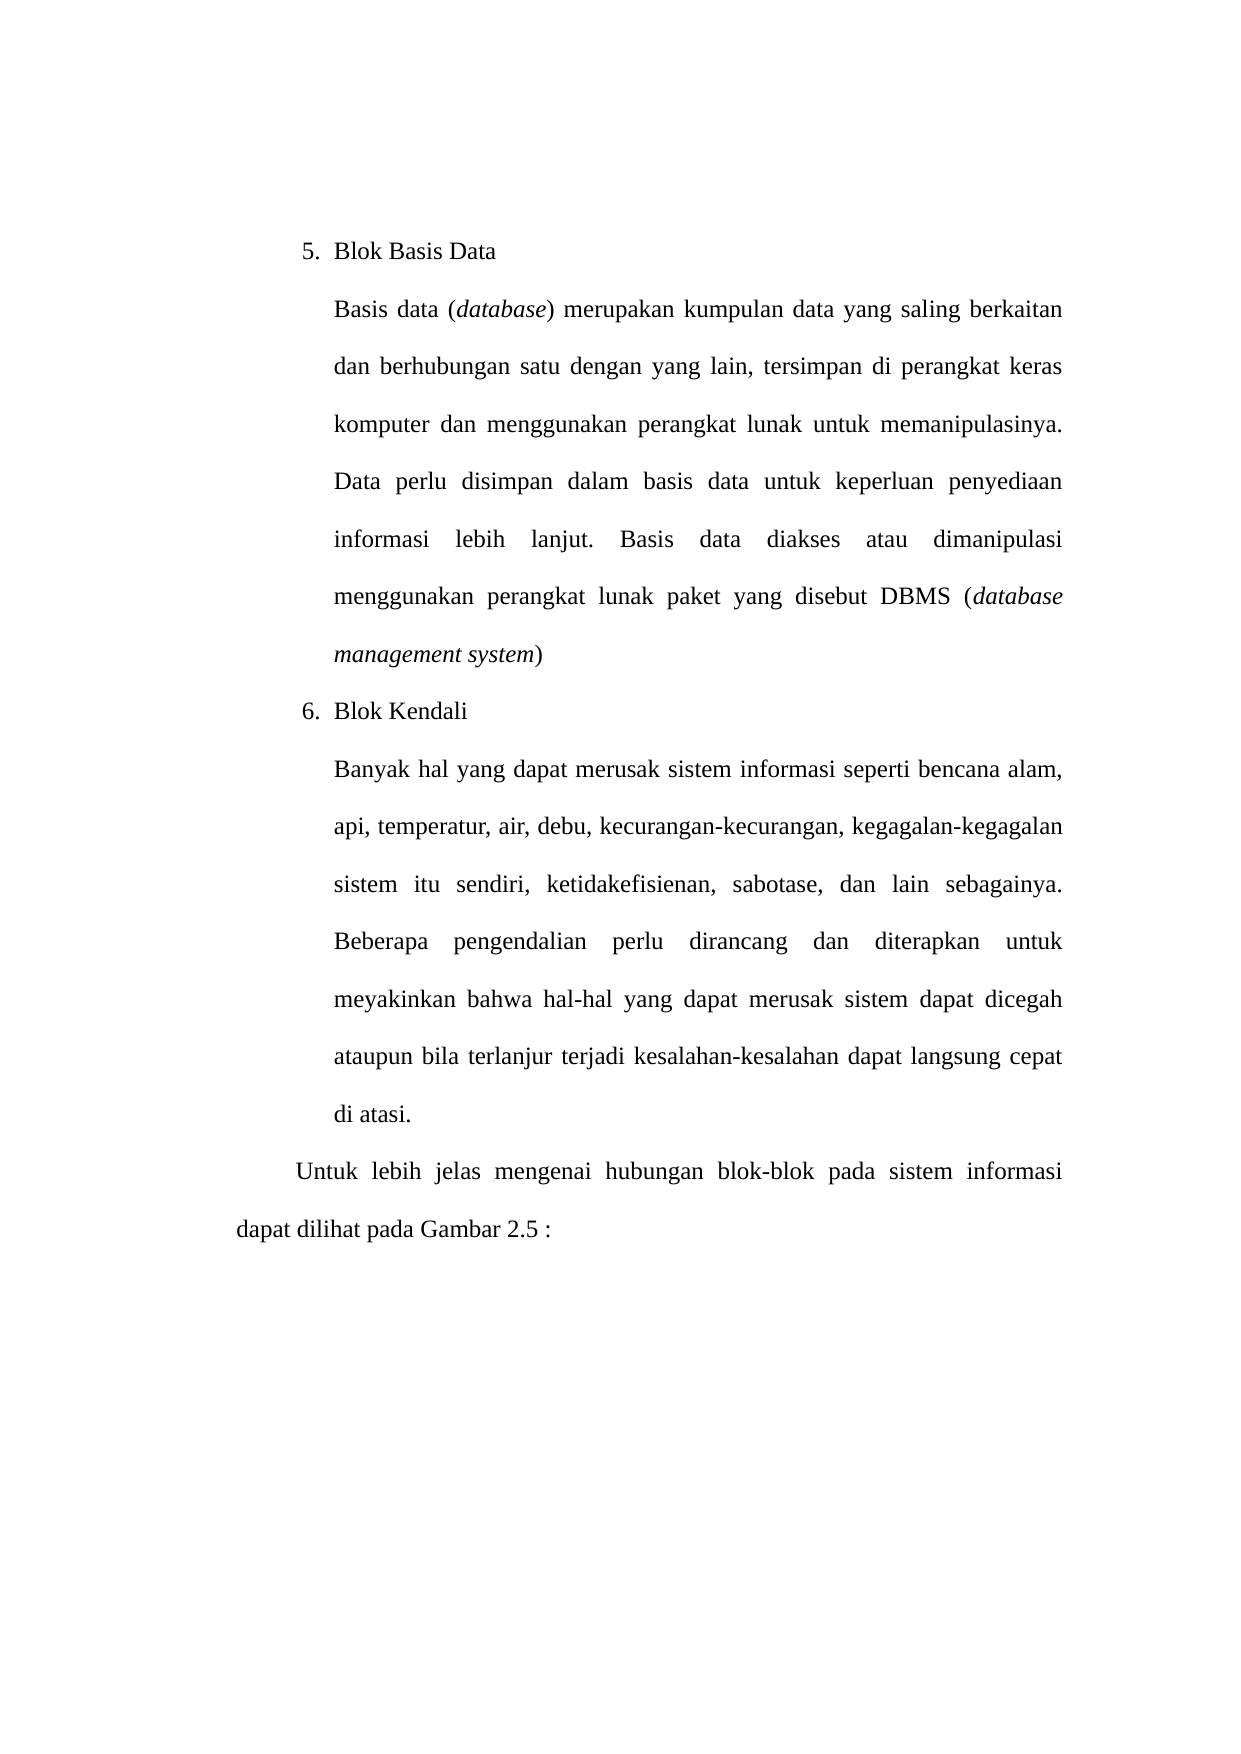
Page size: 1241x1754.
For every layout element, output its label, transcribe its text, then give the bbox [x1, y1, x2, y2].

list Blok Basis Data [295, 236, 1063, 265]
text Untuk lebih jelas mengenai hubungan blok-blok pada sistem informasi dapat dilihat pada Gambar 2.5 : [236, 1156, 1063, 1242]
list Basis data (database) merupakan kumpulan data yang saling berkaitan dan berhubungan satu dengan yang lain, tersimpan di perangkat keras komputer dan menggunakan perangkat lunak untuk memanipulasinya. Data perlu disimpan dalam basis data untuk keperluan penyediaan informasi lebih lanjut. Basis data diakses atau dimanipulasi menggunakan perangkat lunak paket yang disebut DBMS (database management system) [295, 294, 1063, 667]
list Blok Kendali [295, 696, 1063, 725]
list Banyak hal yang dapat merusak sistem informasi seperti bencana alam, api, temperatur, air, debu, kecurangan-kecurangan, kegagalan-kegagalan sistem itu sendiri, ketidakefisienan, sabotase, dan lain sebagainya. Beberapa pengendalian perlu dirancang dan diterapkan untuk meyakinkan bahwa hal-hal yang dapat merusak sistem dapat dicegah ataupun bila terlanjur terjadi kesalahan-kesalahan dapat langsung cepat di atasi. [295, 754, 1063, 1127]
